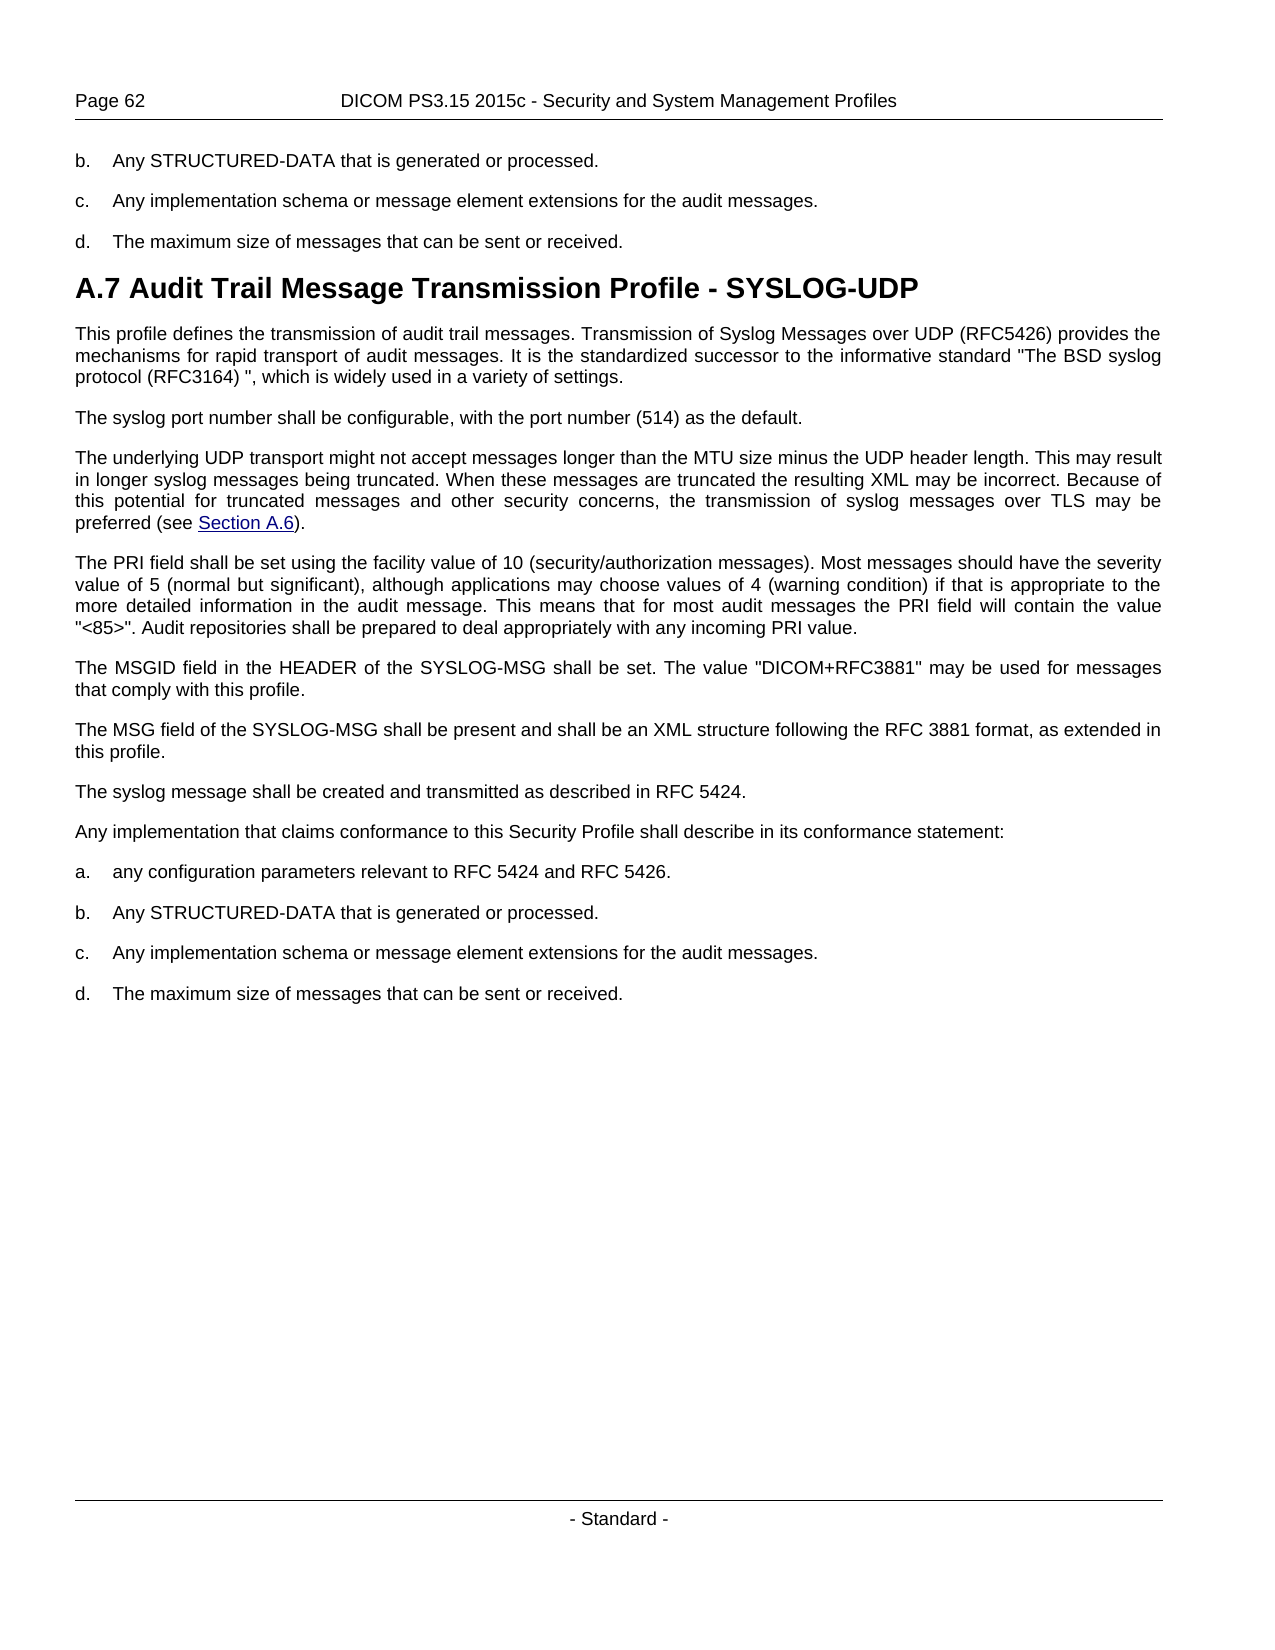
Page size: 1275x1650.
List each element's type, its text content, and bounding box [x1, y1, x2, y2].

text The underlying UDP transport might not accept messages longer than the MTU size minus the UDP header length. This may result in longer syslog messages being truncated. When these messages are truncated the resulting XML may be incorrect. Because of this potential for truncated messages and other security concerns, the transmission of syslog messages over TLS may be preferred (see Section A.6). [75, 447, 1162, 533]
list Any implementation schema or message element extensions for the audit messages. [75, 190, 1162, 212]
text The PRI field shall be set using the facility value of 10 (security/authorization messages). Most messages should have the severity value of 5 (normal but significant), although applications may choose values of 4 (warning condition) if that is appropriate to the more detailed information in the audit message. This means that for most audit messages the PRI field will contain the value "<85>". Audit repositories shall be prepared to deal appropriately with any incoming PRI value. [75, 552, 1162, 638]
text The syslog message shall be created and transmitted as described in RFC 5424. [75, 781, 1162, 802]
text A.7 Audit Trail Message Transmission Profile - SYSLOG-UDP [75, 271, 1162, 304]
text The MSGID field in the HEADER of the SYSLOG-MSG shall be set. The value "DICOM+RFC3881" may be used for messages that comply with this profile. [75, 657, 1162, 700]
text The syslog port number shall be configurable, with the port number (514) as the default. [75, 407, 1162, 428]
list The maximum size of messages that can be sent or received. [75, 231, 1162, 252]
list Any implementation schema or message element extensions for the audit messages. [75, 942, 1162, 963]
list any configuration parameters relevant to RFC 5424 and RFC 5426. [75, 861, 1162, 883]
list The maximum size of messages that can be sent or received. [75, 982, 1162, 1004]
text Any implementation that claims conformance to this Security Profile shall describe in its conformance statement: [75, 821, 1162, 843]
text The MSG field of the SYSLOG-MSG shall be present and shall be an XML structure following the RFC 3881 format, as extended in this profile. [75, 719, 1162, 762]
text This profile defines the transmission of audit trail messages. Transmission of Syslog Messages over UDP (RFC5426) provides the mechanisms for rapid transport of audit messages. It is the standardized successor to the informative standard "The BSD syslog protocol (RFC3164) ", which is widely used in a variety of settings. [75, 323, 1162, 388]
list Any STRUCTURED-DATA that is generated or processed. [75, 902, 1162, 923]
list Any STRUCTURED-DATA that is generated or processed. [75, 150, 1162, 172]
